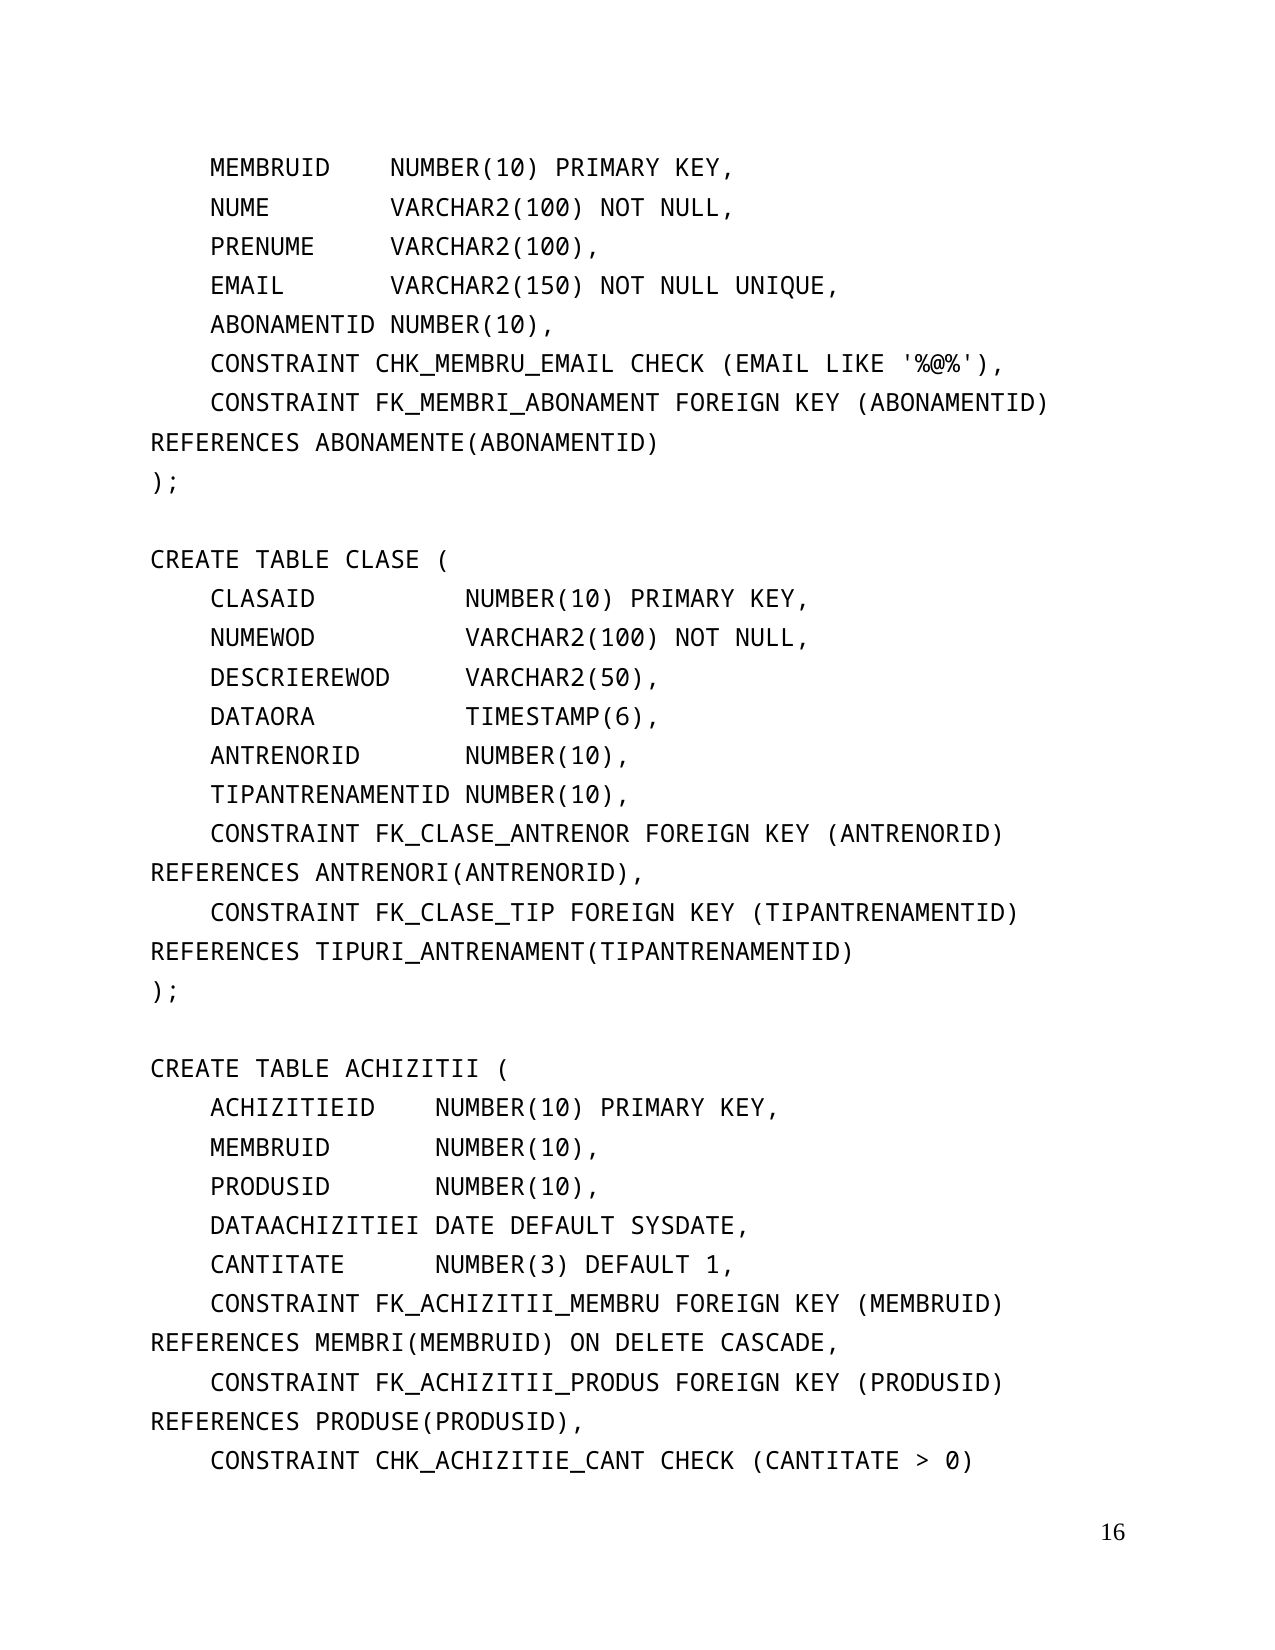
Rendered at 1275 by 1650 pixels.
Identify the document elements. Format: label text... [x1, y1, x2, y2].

text MEMBRUID NUMBER(10) PRIMARY KEY, NUME VARCHAR2(100) NOT NULL, PRENUME VARCHAR2(100), EMAIL VARCHAR2(150) NOT NULL UNIQUE, ABONAMENTID NUMBER(10), CONSTRAINT CHK_MEMBRU_EMAIL CHECK (EMAIL LIKE '%@%'), CONSTRAINT FK_MEMBRI_ABONAMENT FOREIGN KEY (ABONAMENTID) REFERENCES ABONAMENTE(ABONAMENTID) ); CREATE TABLE CLASE ( CLASAID NUMBER(10) PRIMARY KEY, NUMEWOD VARCHAR2(100) NOT NULL, DESCRIEREWOD VARCHAR2(50), DATAORA TIMESTAMP(6), ANTRENORID NUMBER(10), TIPANTRENAMENTID NUMBER(10), CONSTRAINT FK_CLASE_ANTRENOR FOREIGN KEY (ANTRENORID) REFERENCES ANTRENORI(ANTRENORID), CONSTRAINT FK_CLASE_TIP FOREIGN KEY (TIPANTRENAMENTID) REFERENCES TIPURI_ANTRENAMENT(TIPANTRENAMENTID) ); CREATE TABLE ACHIZITII ( ACHIZITIEID NUMBER(10) PRIMARY KEY, MEMBRUID NUMBER(10), PRODUSID NUMBER(10), DATAACHIZITIEI DATE DEFAULT SYSDATE, CANTITATE NUMBER(3) DEFAULT 1, CONSTRAINT FK_ACHIZITII_MEMBRU FOREIGN KEY (MEMBRUID) REFERENCES MEMBRI(MEMBRUID) ON DELETE CASCADE, CONSTRAINT FK_ACHIZITII_PRODUS FOREIGN KEY (PRODUSID) REFERENCES PRODUSE(PRODUSID), CONSTRAINT CHK_ACHIZITIE_CANT CHECK (CANTITATE > 0) [150, 150, 1125, 1477]
